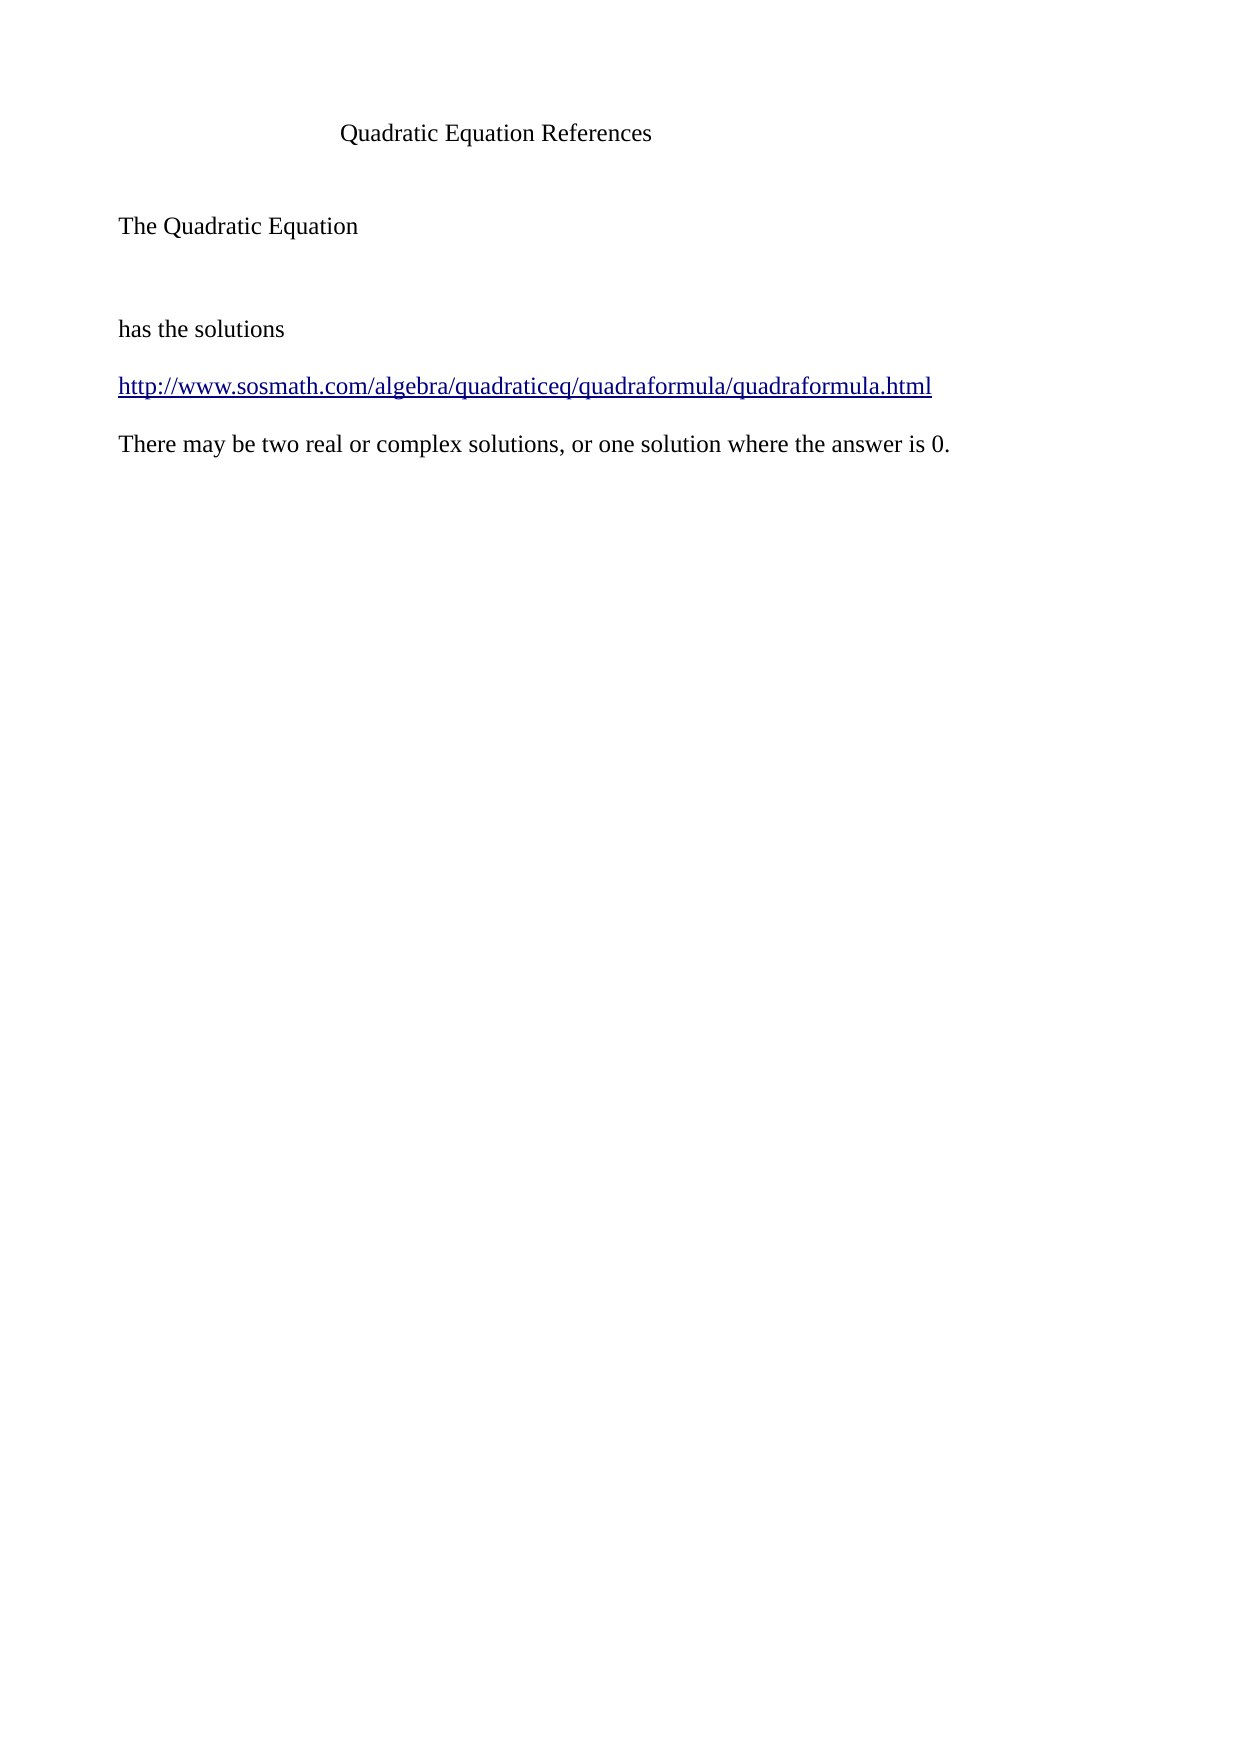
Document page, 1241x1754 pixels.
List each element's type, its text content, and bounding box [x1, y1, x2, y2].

text has the solutions [118, 268, 1122, 342]
text Quadratic Equation References [118, 118, 1122, 147]
text http://www.sosmath.com/algebra/quadraticeq/quadraformula/quadraformula.html [118, 371, 1122, 400]
text The Quadratic Equation [118, 204, 1122, 239]
text There may be two real or complex solutions, or one solution where the answer is 0. [118, 429, 1122, 457]
